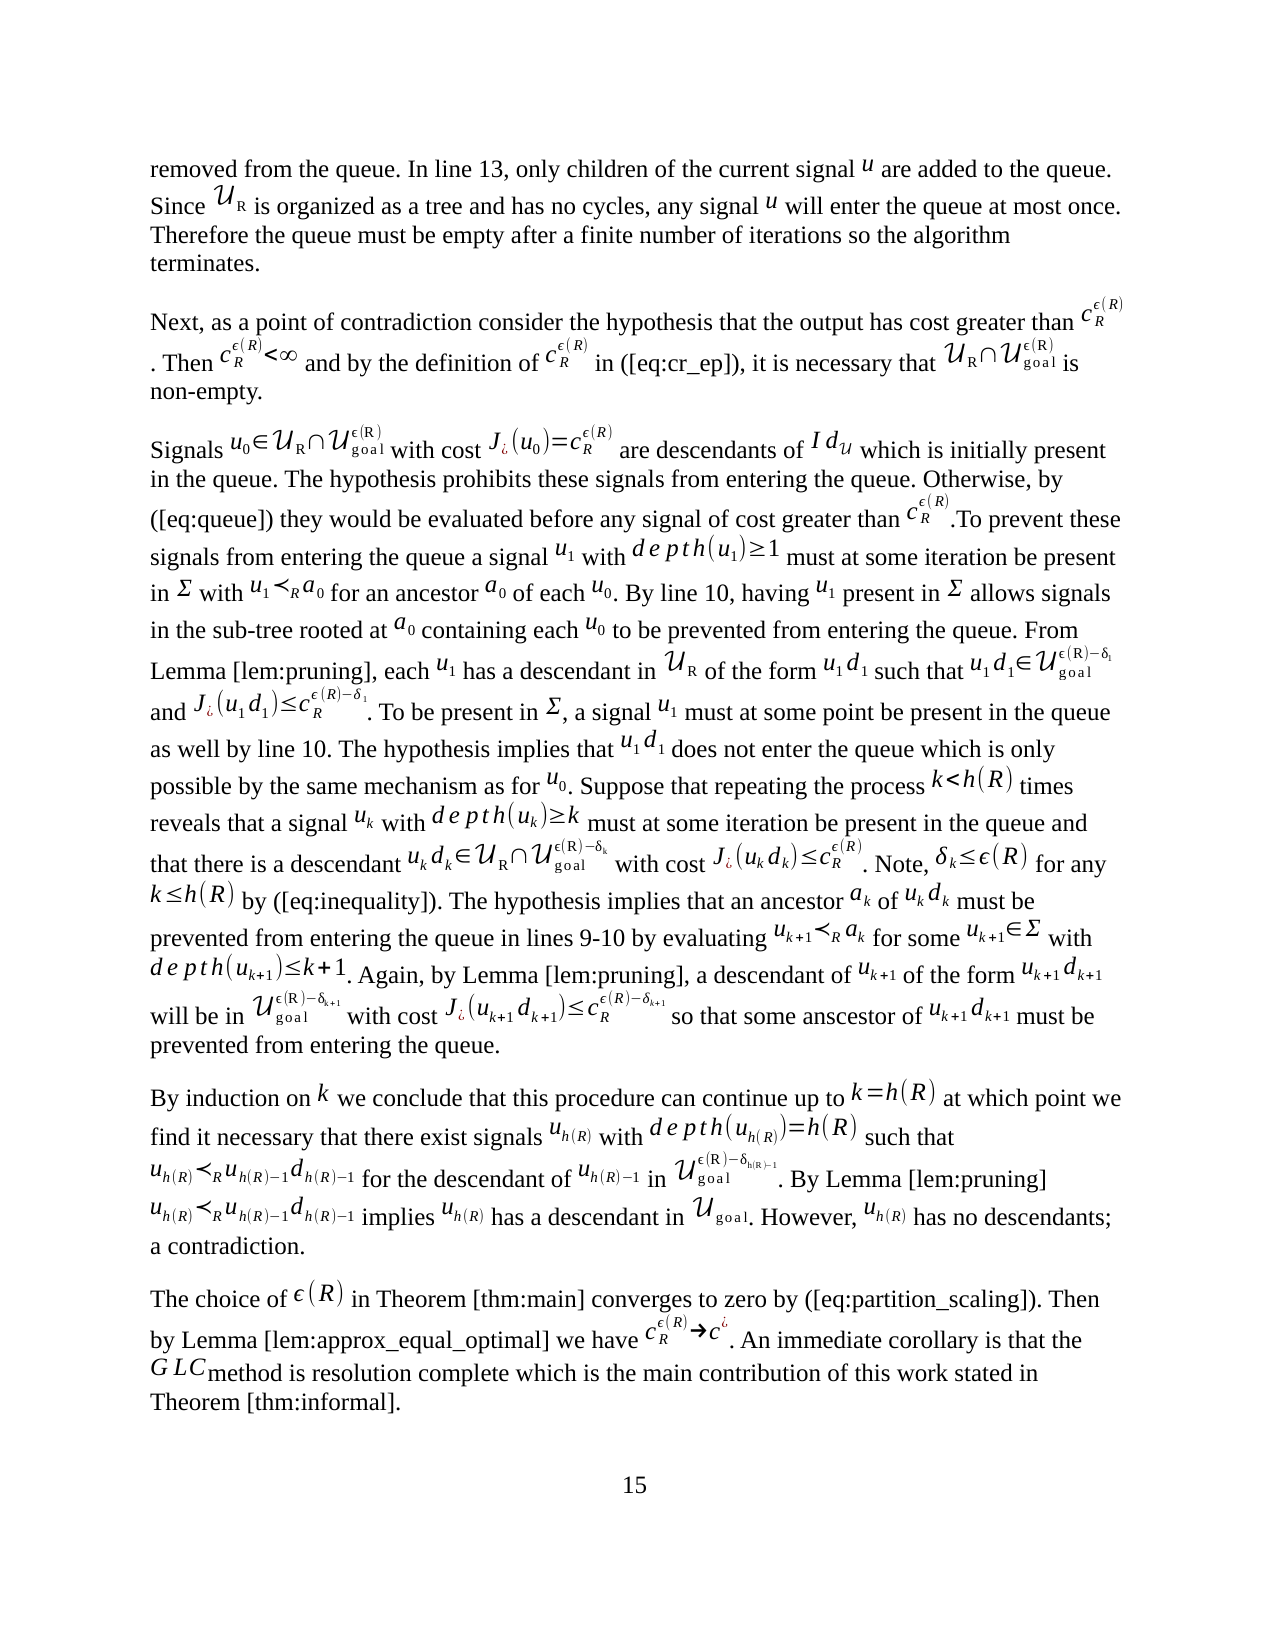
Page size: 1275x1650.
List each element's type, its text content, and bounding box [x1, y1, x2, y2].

text The choice of in Theorem [thm:main] converges to zero by ([eq:partition_scaling]). Then by Lemma [lem:approx_equal_optimal] we have . An immediate corollary is that the method is resolution complete which is the main contribution of this work stated in Theorem [thm:informal]. [150, 1278, 1125, 1416]
text The queue is a subset of and at line 3 in each iteration a lowest cost signal is removed from the queue. In line 13, only children of the current signal are added to the queue. Since is organized as a tree and has no cycles, any signal will enter the queue at most once. Therefore the queue must be empty after a finite number of iterations so the algorithm terminates. [150, 150, 1125, 277]
text Signals with cost are descendants of which is initially present in the queue. The hypothesis prohibits these signals from entering the queue. Otherwise, by ([eq:queue]) they would be evaluated before any signal of cost greater than .To prevent these signals from entering the queue a signal with must at some iteration be present in with for an ancestor of each . By line 10, having present in allows signals in the sub-tree rooted at containing each to be prevented from entering the queue. From Lemma [lem:pruning], each has a descendant in of the form such that and . To be present in , a signal must at some point be present in the queue as well by line 10. The hypothesis implies that does not enter the queue which is only possible by the same mechanism as for . Suppose that repeating the process times reveals that a signal with must at some iteration be present in the queue and that there is a descendant with cost . Note, for any by ([eq:inequality]). The hypothesis implies that an ancestor of must be prevented from entering the queue in lines 9-10 by evaluating for some with . Again, by Lemma [lem:pruning], a descendant of of the form will be in with cost so that some anscestor of must be prevented from entering the queue. [150, 423, 1125, 1059]
text Next, as a point of contradiction consider the hypothesis that the output has cost greater than . Then and by the definition of in ([eq:cr_ep]), it is necessary that is non-empty. [150, 295, 1125, 405]
text By induction on we conclude that this procedure can continue up to at which point we find it necessary that there exist signals with such that for the descendant of in . By Lemma [lem:pruning] implies has a descendant in . However, has no descendants; a contradiction. [150, 1077, 1125, 1260]
